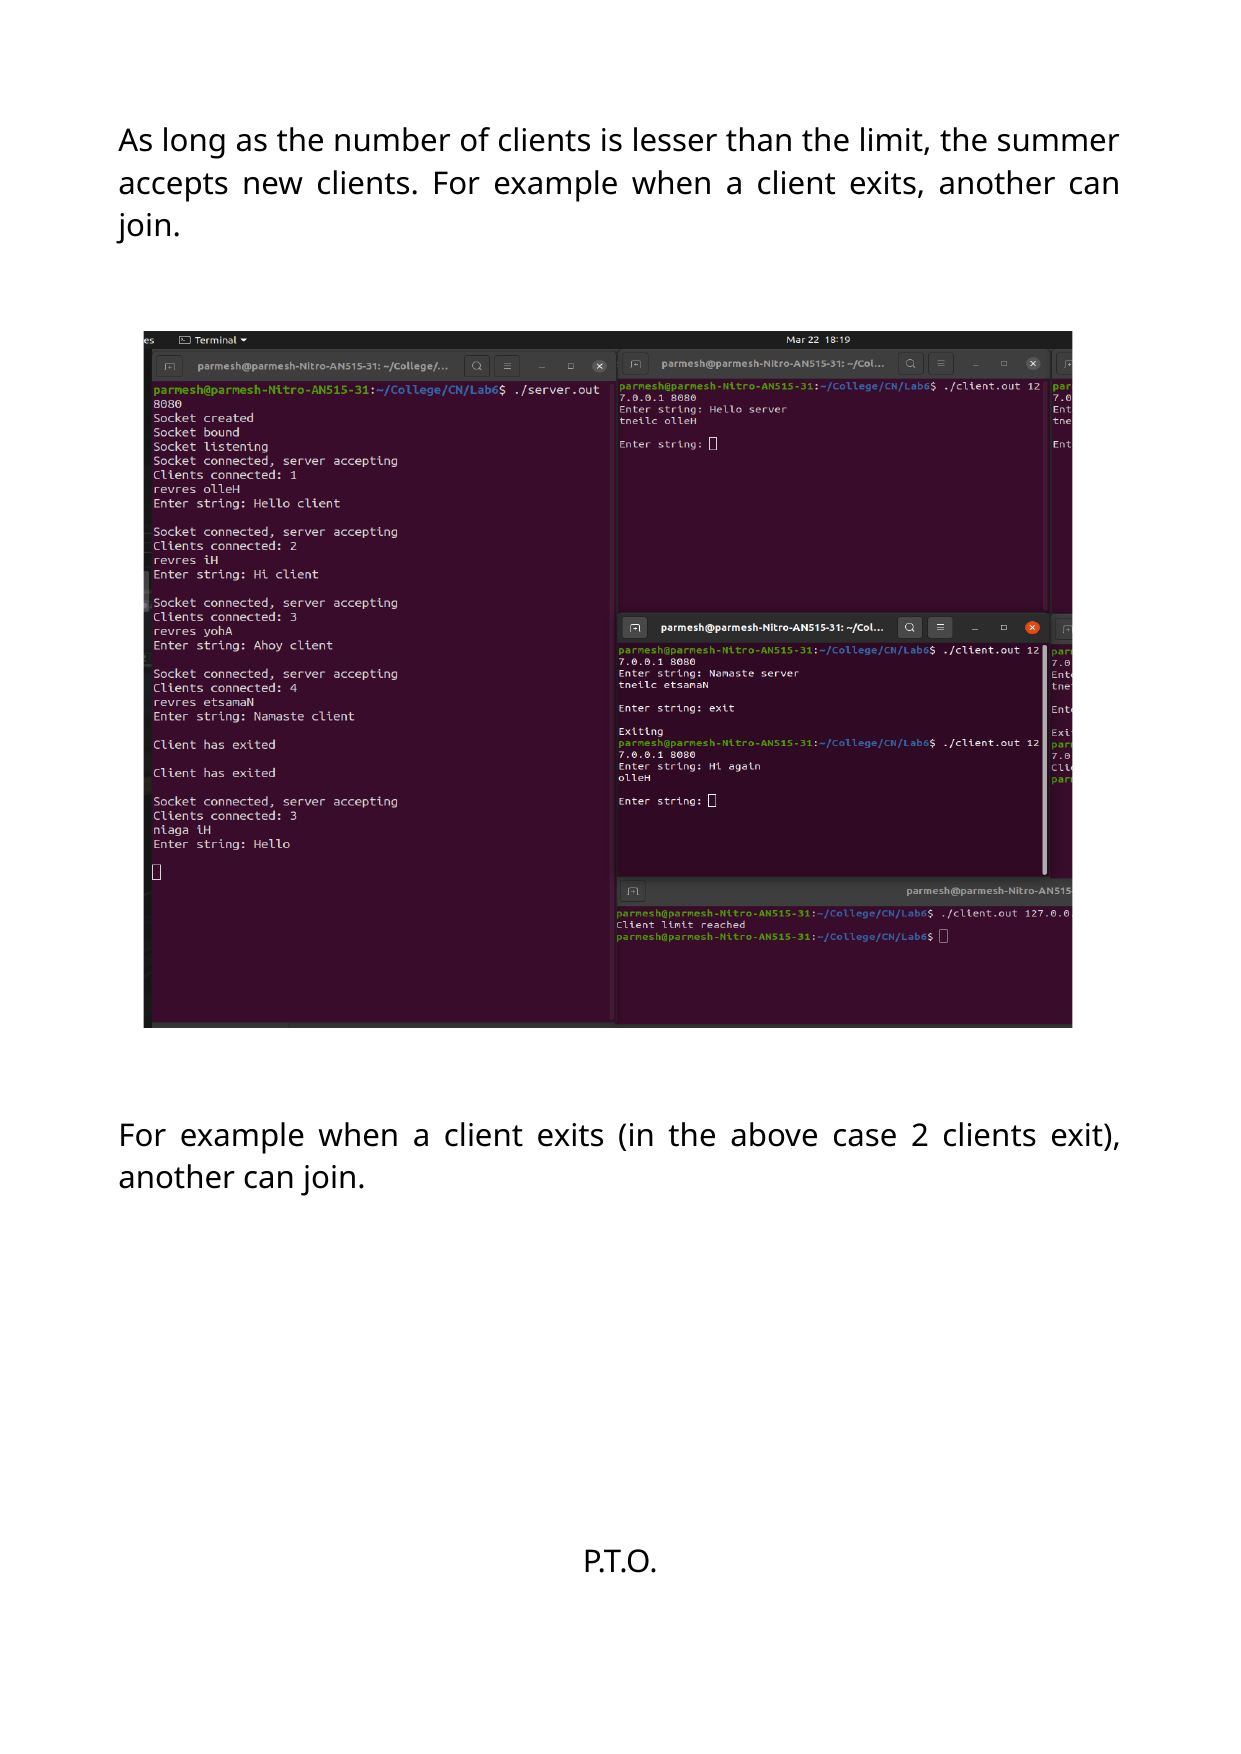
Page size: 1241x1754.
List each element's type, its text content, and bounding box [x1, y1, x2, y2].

picture [143, 331, 614, 1028]
text P.T.O. [118, 1539, 1122, 1582]
text For example when a client exits (in the above case 2 clients exit), another can join. [118, 1113, 1122, 1198]
text As long as the number of clients is lesser than the limit, the summer accepts new clients. For example when a client exits, another can join. [118, 118, 1122, 246]
